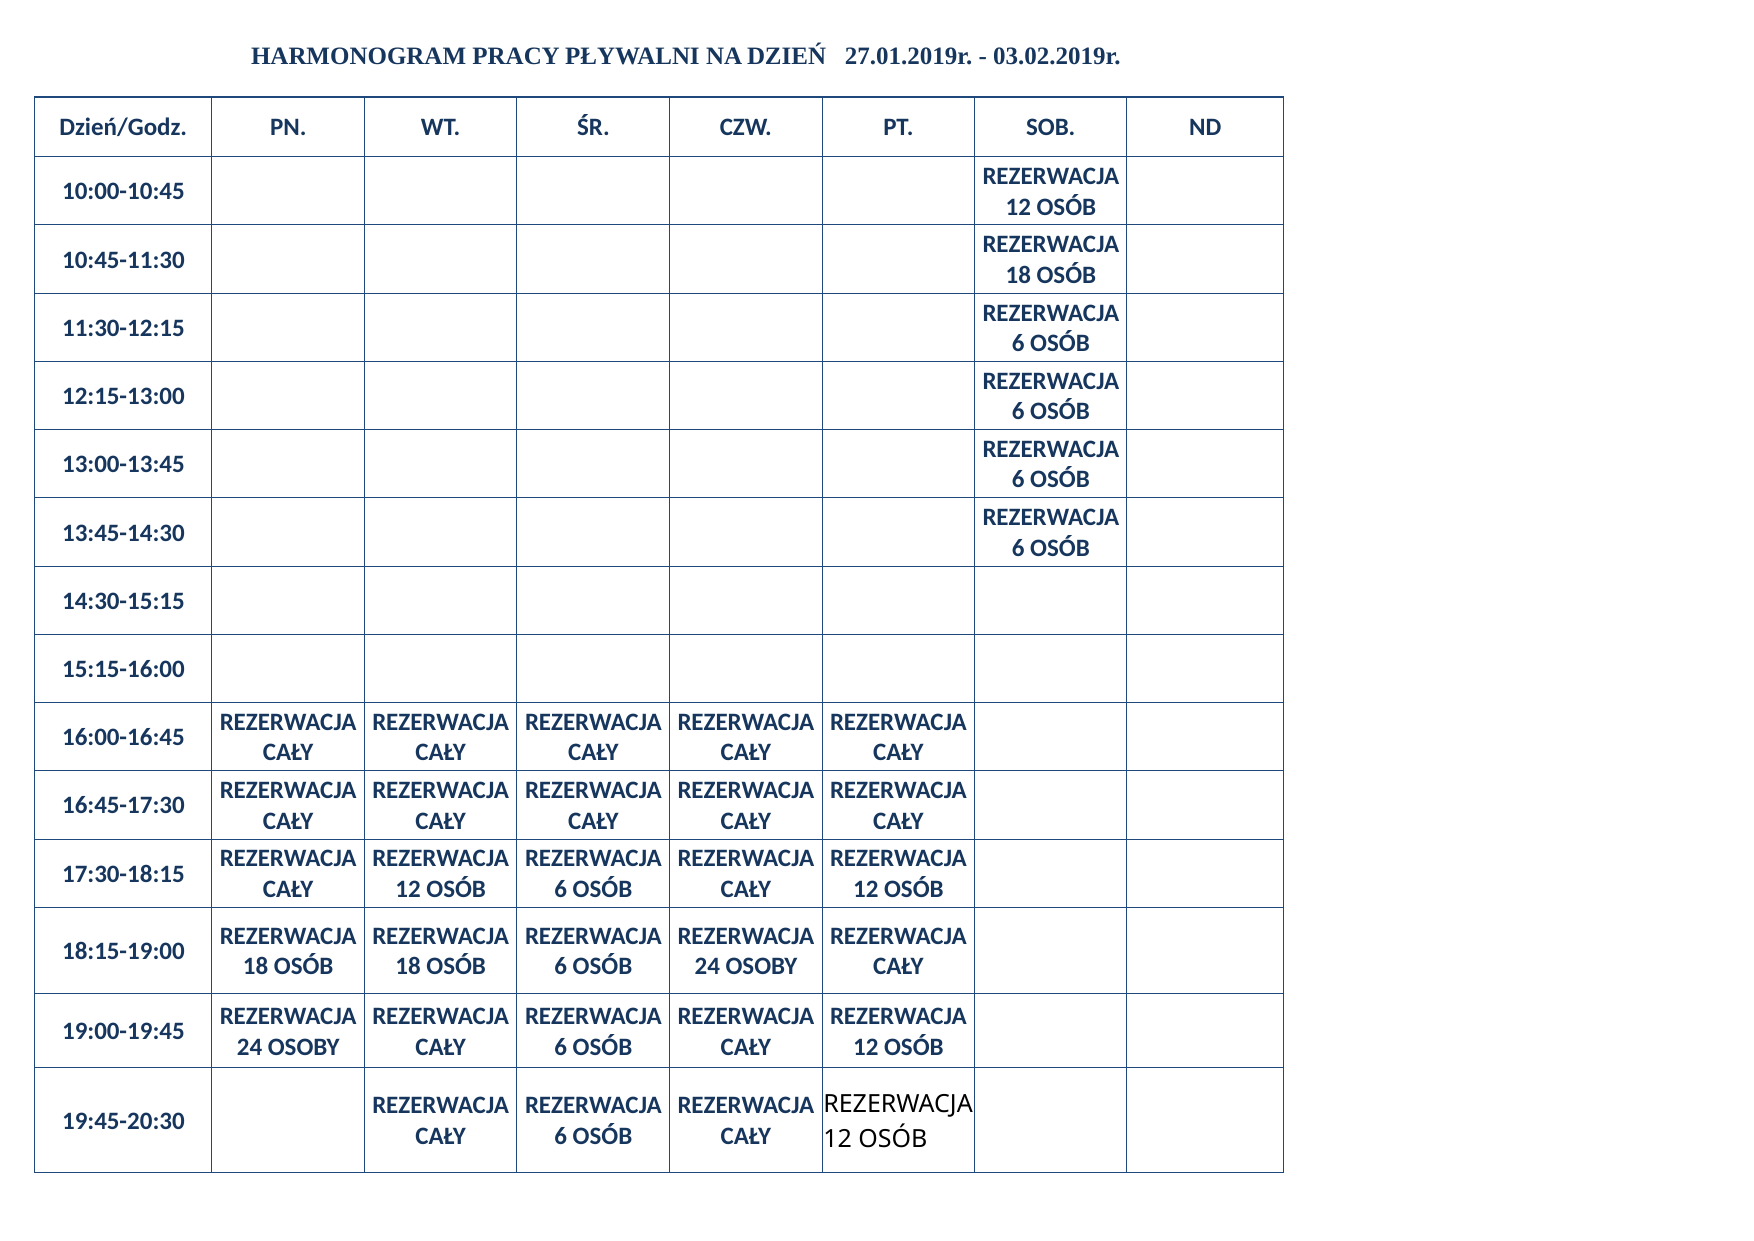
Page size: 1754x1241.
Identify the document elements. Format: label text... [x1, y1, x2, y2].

table_cell [365, 635, 516, 702]
table_header ŚR. [517, 98, 669, 156]
table_cell REZERWACJA 24 OSOBY [670, 908, 822, 993]
table_cell [212, 157, 364, 224]
table_cell [212, 567, 364, 634]
table_cell REZERWACJA CAŁY [823, 703, 974, 770]
table_cell [670, 635, 822, 702]
table_cell [212, 498, 364, 566]
table_cell [823, 294, 974, 361]
table_cell REZERWACJA 6 OSÓB [975, 294, 1126, 361]
table_cell [365, 157, 516, 224]
table_cell REZERWACJA 6 OSÓB [517, 994, 669, 1067]
table_cell 12:15-13:00 [35, 362, 211, 429]
table_cell [1127, 771, 1283, 838]
table_cell [517, 294, 669, 361]
table_cell [365, 362, 516, 429]
table_cell [823, 430, 974, 497]
table_cell [212, 362, 364, 429]
table_cell 11:30-12:15 [35, 294, 211, 361]
table_cell [975, 840, 1126, 907]
table_cell [1127, 908, 1283, 993]
table_cell [517, 635, 669, 702]
table_cell REZERWACJA CAŁY [212, 840, 364, 907]
table_cell [212, 430, 364, 497]
table_cell REZERWACJA CAŁY [823, 771, 974, 838]
table_header ND [1127, 98, 1283, 156]
table_cell REZERWACJA CAŁY [517, 771, 669, 838]
table_cell [823, 157, 974, 224]
table_cell [975, 1068, 1126, 1172]
table_cell 10:00-10:45 [35, 157, 211, 224]
table_cell [975, 703, 1126, 770]
table_cell [365, 498, 516, 566]
table_cell REZERWACJA 6 OSÓB [517, 1068, 669, 1172]
table_cell REZERWACJA 6 OSÓB [517, 840, 669, 907]
table_cell REZERWACJA CAŁY [212, 703, 364, 770]
table_cell 17:30-18:15 [35, 840, 211, 907]
table_cell REZERWACJA CAŁY [823, 908, 974, 993]
table_cell 16:45-17:30 [35, 771, 211, 838]
table_cell [670, 294, 822, 361]
table_cell [517, 498, 669, 566]
table_cell REZERWACJA 12 OSÓB [365, 840, 516, 907]
table_cell [975, 567, 1126, 634]
table_cell [365, 567, 516, 634]
table_cell REZERWACJA CAŁY [517, 703, 669, 770]
table_cell [517, 567, 669, 634]
table_cell [975, 908, 1126, 993]
table_cell [1127, 294, 1283, 361]
table_cell REZERWACJA CAŁY [670, 1068, 822, 1172]
table_cell REZERWACJA 18 OSÓB [212, 908, 364, 993]
table_cell REZERWACJA 12 OSÓB [823, 994, 974, 1067]
table_cell 14:30-15:15 [35, 567, 211, 634]
table_cell REZERWACJA CAŁY [365, 771, 516, 838]
table_cell REZERWACJA 24 OSOBY [212, 994, 364, 1067]
table_cell [212, 635, 364, 702]
table_cell [212, 1068, 364, 1172]
table_cell [1127, 1068, 1283, 1172]
table_cell [670, 225, 822, 293]
table_cell [212, 294, 364, 361]
table_cell [1127, 994, 1283, 1067]
table_cell 19:45-20:30 [35, 1068, 211, 1172]
table_cell REZERWACJA 12 OSÓB [975, 157, 1126, 224]
table_cell [365, 430, 516, 497]
table_cell REZERWACJA 18 OSÓB [975, 225, 1126, 293]
table_cell 10:45-11:30 [35, 225, 211, 293]
table_header Dzień/Godz. [35, 98, 211, 156]
table_cell REZERWACJA 12 OSÓB [823, 840, 974, 907]
table_cell [670, 498, 822, 566]
table_cell [1127, 430, 1283, 497]
table_cell REZERWACJA CAŁY [365, 1068, 516, 1172]
table_cell [670, 567, 822, 634]
table_cell [823, 225, 974, 293]
table_cell REZERWACJA CAŁY [670, 994, 822, 1067]
table_cell REZERWACJA CAŁY [212, 771, 364, 838]
table_cell [365, 225, 516, 293]
table_cell [1127, 703, 1283, 770]
table_cell 18:15-19:00 [35, 908, 211, 993]
table_cell 19:00-19:45 [35, 994, 211, 1067]
table_cell REZERWACJA 6 OSÓB [975, 430, 1126, 497]
table_cell REZERWACJA 6 OSÓB [517, 908, 669, 993]
table_cell 16:00-16:45 [35, 703, 211, 770]
table_cell [1127, 225, 1283, 293]
table_cell [823, 635, 974, 702]
table_cell [975, 771, 1126, 838]
table_cell [670, 362, 822, 429]
table_cell [1127, 840, 1283, 907]
table_cell [670, 430, 822, 497]
table_cell 13:00-13:45 [35, 430, 211, 497]
table_cell REZERWACJA 12 OSÓB [823, 1068, 974, 1172]
table_cell [823, 362, 974, 429]
table_cell REZERWACJA 18 OSÓB [365, 908, 516, 993]
table_cell REZERWACJA CAŁY [670, 703, 822, 770]
table_cell REZERWACJA CAŁY [365, 994, 516, 1067]
table_cell [1127, 498, 1283, 566]
table_cell 15:15-16:00 [35, 635, 211, 702]
text HARMONOGRAM PRACY PŁYWALNI NA DZIEŃ 27.01.2019r. - 03.02.2019r. [177, 41, 1724, 70]
table_cell [517, 362, 669, 429]
table_cell [975, 994, 1126, 1067]
table_cell REZERWACJA 6 OSÓB [975, 362, 1126, 429]
table_cell [212, 225, 364, 293]
table_cell REZERWACJA 6 OSÓB [975, 498, 1126, 566]
table_cell [823, 498, 974, 566]
table_cell [670, 157, 822, 224]
table_cell [1127, 157, 1283, 224]
table_cell [1127, 567, 1283, 634]
table_header WT. [365, 98, 516, 156]
table_header PN. [212, 98, 364, 156]
table_cell [517, 157, 669, 224]
table_cell [517, 430, 669, 497]
table_cell [365, 294, 516, 361]
table_cell [1127, 362, 1283, 429]
table_header CZW. [670, 98, 822, 156]
table_cell REZERWACJA CAŁY [670, 771, 822, 838]
table_cell 13:45-14:30 [35, 498, 211, 566]
table_cell REZERWACJA CAŁY [670, 840, 822, 907]
table_cell REZERWACJA CAŁY [365, 703, 516, 770]
table_cell [1127, 635, 1283, 702]
table_cell [975, 635, 1126, 702]
table_cell [517, 225, 669, 293]
table_header SOB. [975, 98, 1126, 156]
table_cell [823, 567, 974, 634]
table_header PT. [823, 98, 974, 156]
